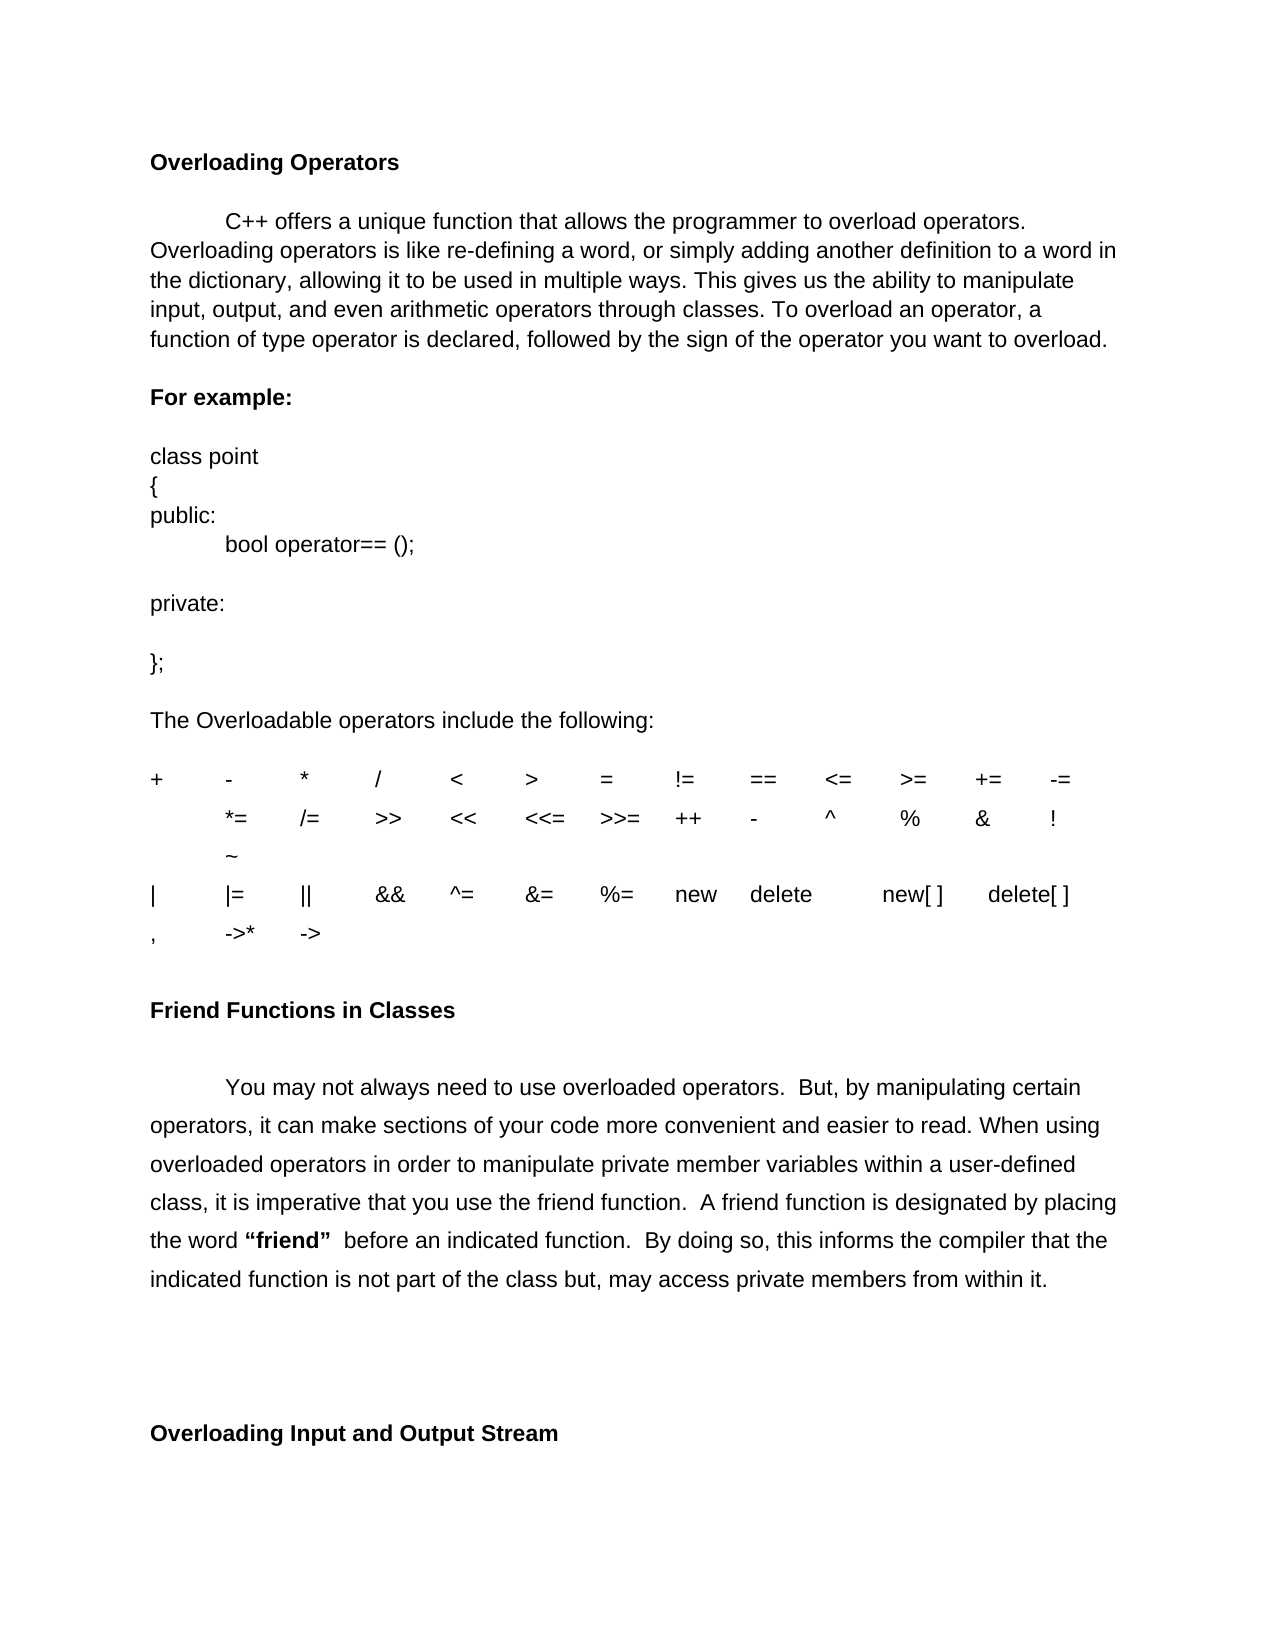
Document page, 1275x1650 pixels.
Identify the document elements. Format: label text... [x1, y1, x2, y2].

text }; [150, 649, 1125, 675]
text Overloading Input and Output Stream [150, 1420, 1125, 1446]
text For example: [150, 385, 1125, 411]
text bool operator== (); [150, 532, 1125, 557]
text C++ offers a unique function that allows the programmer to overload operators. Overloading operators is like re-defining a word, or simply adding another definition to a word in the dictionary, allowing it to be used in multiple ways. This gives us the ability to manipulate input, output, and even arithmetic operators through classes. To overload an operator, a function of type operator is declared, followed by the sign of the operator you want to overload. [150, 209, 1125, 352]
text Friend Functions in Classes [150, 997, 1125, 1023]
text , ->* -> [150, 921, 1125, 946]
text | |= || && ^= &= %= new delete new[ ] delete[ ] [150, 882, 1125, 908]
text private: [150, 591, 1125, 616]
text public: [150, 502, 1125, 528]
text { [150, 473, 1125, 499]
text Overloading Operators [150, 150, 1125, 176]
text You may not always need to use overloaded operators. But, by manipulating certain operators, it can make sections of your code more convenient and easier to read. When using overloaded operators in order to manipulate private member variables within a user-defined class, it is imperative that you use the friend function. A friend function is designated by placing the word “friend” before an indicated function. By doing so, this informs the compiler that the indicated function is not part of the class but, may access private members from within it. [150, 1074, 1125, 1292]
text + - * / < > = != == <= >= += -= *= /= >> << <<= >>= ++ - ^ % & ! ~ [150, 767, 1125, 869]
text The Overloadable operators include the following: [150, 708, 1125, 734]
text class point [150, 444, 1125, 469]
